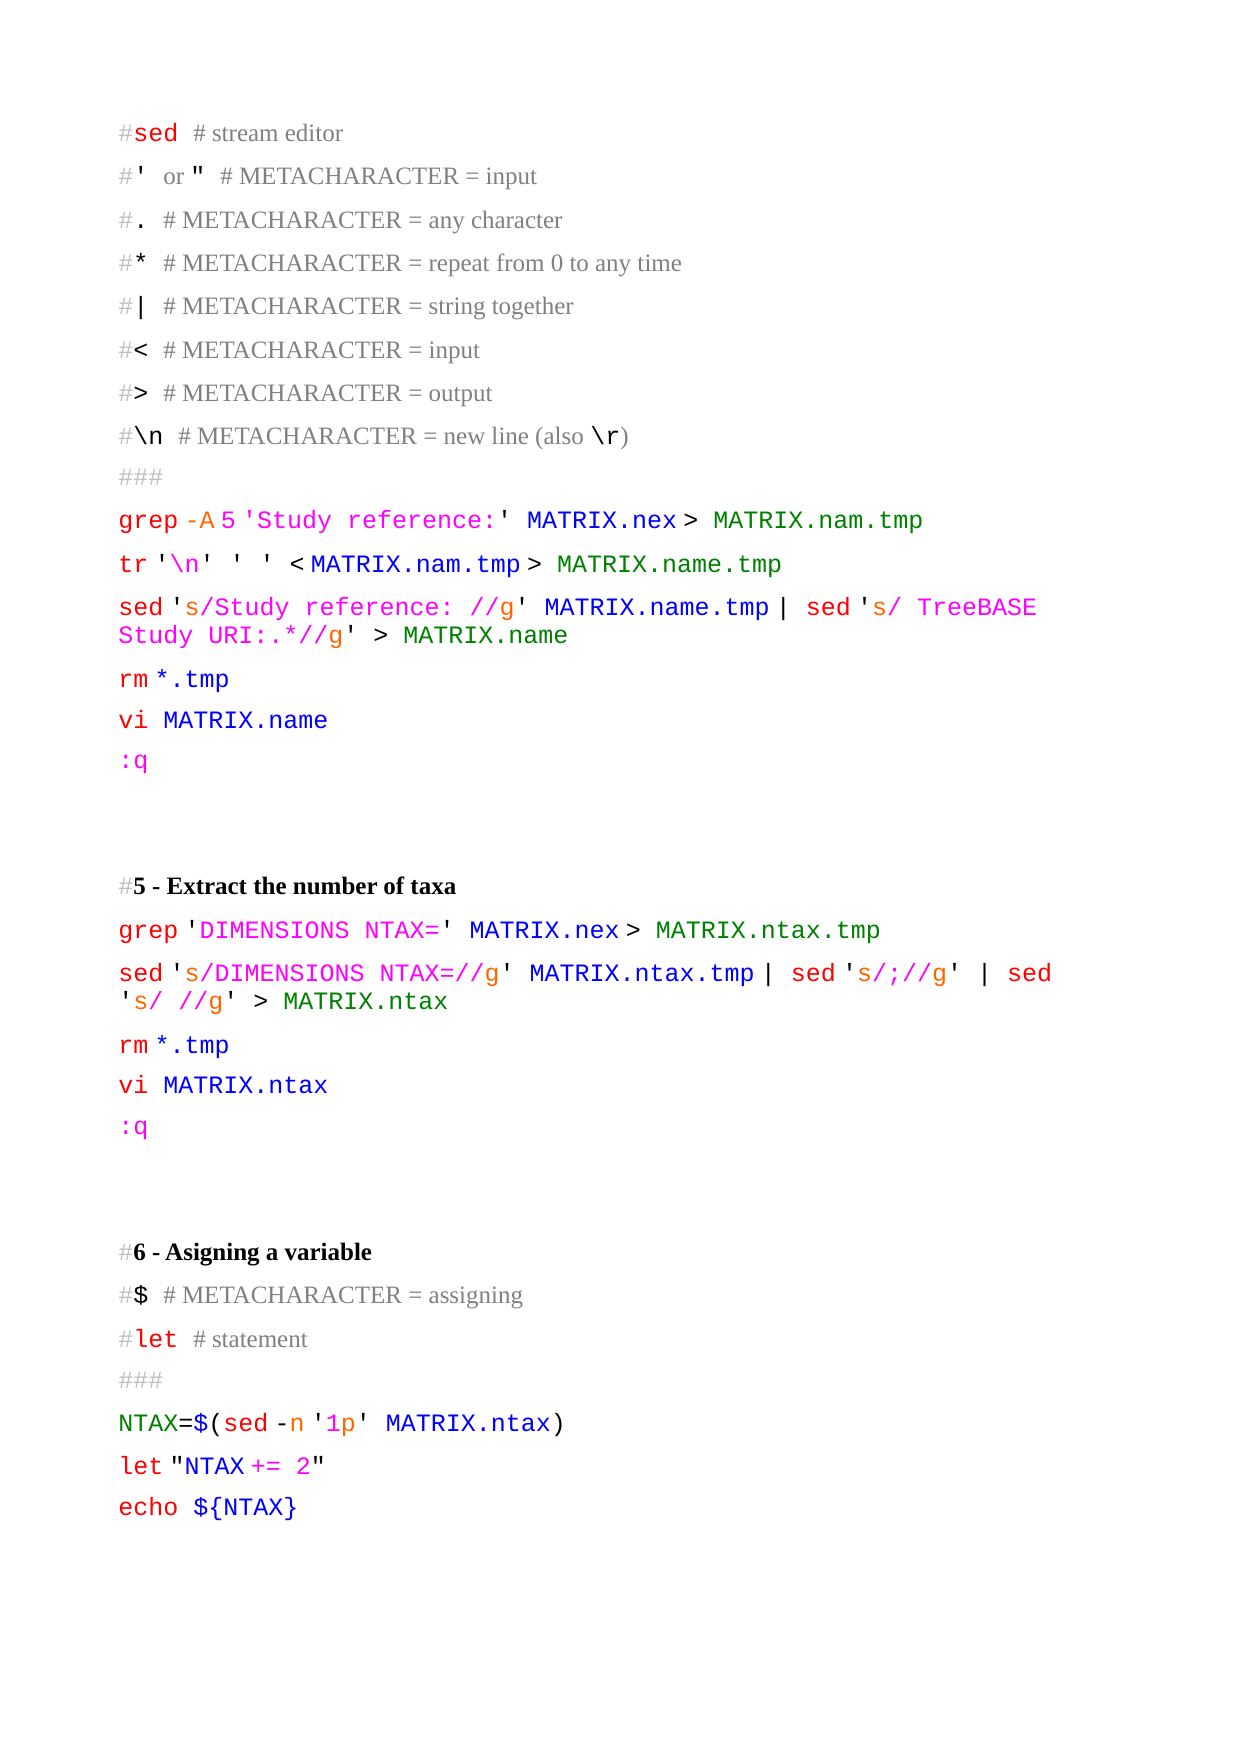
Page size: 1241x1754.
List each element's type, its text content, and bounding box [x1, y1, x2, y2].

text grep -A 5 'Study reference:' MATRIX.nex > MATRIX.nam.tmp [118, 506, 1122, 536]
text ### [118, 1367, 1122, 1396]
text #let # statement [118, 1324, 1122, 1355]
text let "NTAX += 2" [118, 1451, 1122, 1482]
text rm *.tmp [118, 664, 1122, 695]
text :q [118, 1114, 1122, 1142]
text vi MATRIX.name [118, 707, 1122, 736]
text :q [118, 748, 1122, 776]
text tr '\n' ' ' < MATRIX.nam.tmp > MATRIX.name.tmp [118, 549, 1122, 580]
text #' or " # METACHARACTER = input [118, 161, 1122, 192]
text #> # METACHARACTER = output [118, 378, 1122, 409]
text sed 's/Study reference: //g' MATRIX.name.tmp | sed 's/ TreeBASE Study URI:.*//g' > MATRIX.name [118, 592, 1122, 651]
text #sed # stream editor [118, 118, 1122, 149]
text #5 - Extract the number of taxa [118, 871, 1122, 902]
text #< # METACHARACTER = input [118, 335, 1122, 366]
text #. # METACHARACTER = any character [118, 205, 1122, 236]
text rm *.tmp [118, 1030, 1122, 1061]
text vi MATRIX.ntax [118, 1073, 1122, 1101]
text #6 - Asigning a variable [118, 1237, 1122, 1268]
text #* # METACHARACTER = repeat from 0 to any time [118, 248, 1122, 279]
text #\n # METACHARACTER = new line (also \r) [118, 421, 1122, 452]
text echo ${NTAX} [118, 1495, 1122, 1523]
text grep 'DIMENSIONS NTAX=' MATRIX.nex > MATRIX.ntax.tmp [118, 915, 1122, 946]
text #| # METACHARACTER = string together [118, 291, 1122, 322]
text sed 's/DIMENSIONS NTAX=//g' MATRIX.ntax.tmp | sed 's/;//g' | sed 's/ //g' > MATRIX.ntax [118, 958, 1122, 1017]
text NTAX=$(sed -n '1p' MATRIX.ntax) [118, 1408, 1122, 1439]
text #$ # METACHARACTER = assigning [118, 1281, 1122, 1311]
text ### [118, 465, 1122, 493]
